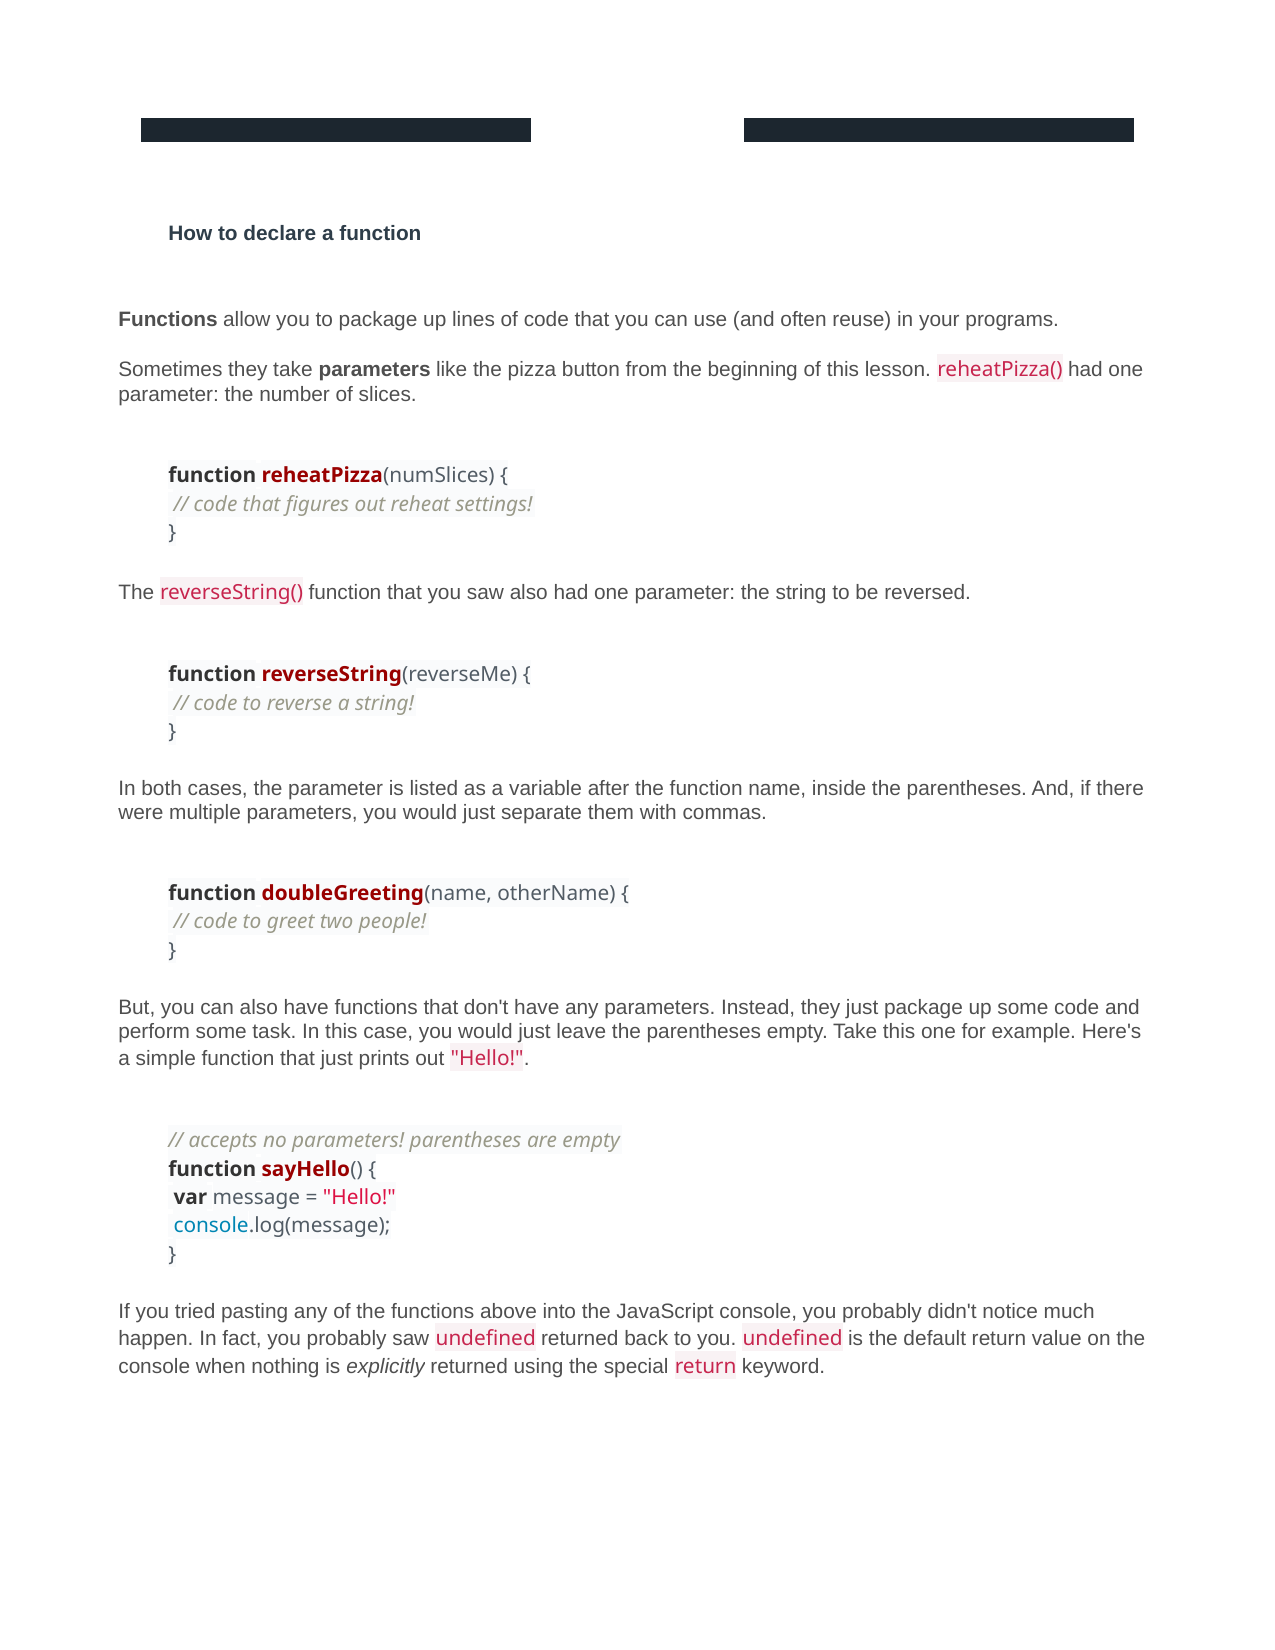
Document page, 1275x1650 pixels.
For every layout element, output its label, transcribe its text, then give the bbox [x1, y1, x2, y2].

text Functions allow you to package up lines of code that you can use (and often reuse) in your programs. [118, 307, 1157, 331]
text How to declare a function [168, 220, 1157, 244]
text function doubleGreeting(name, otherName) { // code to greet two people! } [168, 878, 1157, 963]
text If you tried pasting any of the functions above into the JavaScript console, you probably didn't notice much happen. In fact, you probably saw undefined returned back to you. undefined is the default return value on the console when nothing is explicitly returned using the special return keyword. [118, 1299, 1157, 1379]
text In both cases, the parameter is listed as a variable after the function name, inside the parentheses. And, if there were multiple parameters, you would just separate them with commas. [118, 776, 1157, 824]
text The reverseString() function that you saw also had one parameter: the string to be reversed. [118, 577, 1157, 605]
text But, you can also have functions that don't have any parameters. Instead, they just package up some code and perform some task. In this case, you would just leave the parentheses empty. Take this one for example. Here's a simple function that just prints out "Hello!". [118, 995, 1157, 1071]
subtitle Declaring dFunctions [141, 118, 1134, 142]
text function reheatPizza(numSlices) { // code that figures out reheat settings! } [168, 460, 1157, 546]
text // accepts no parameters! parentheses are empty function sayHello() { var message = "Hello!" console.log(message); } [168, 1125, 1157, 1267]
text function reverseString(reverseMe) { // code to reverse a string! } [168, 659, 1157, 745]
text Sometimes they take parameters like the pizza button from the beginning of this lesson. reheatPizza() had one parameter: the number of slices. [118, 354, 1157, 406]
